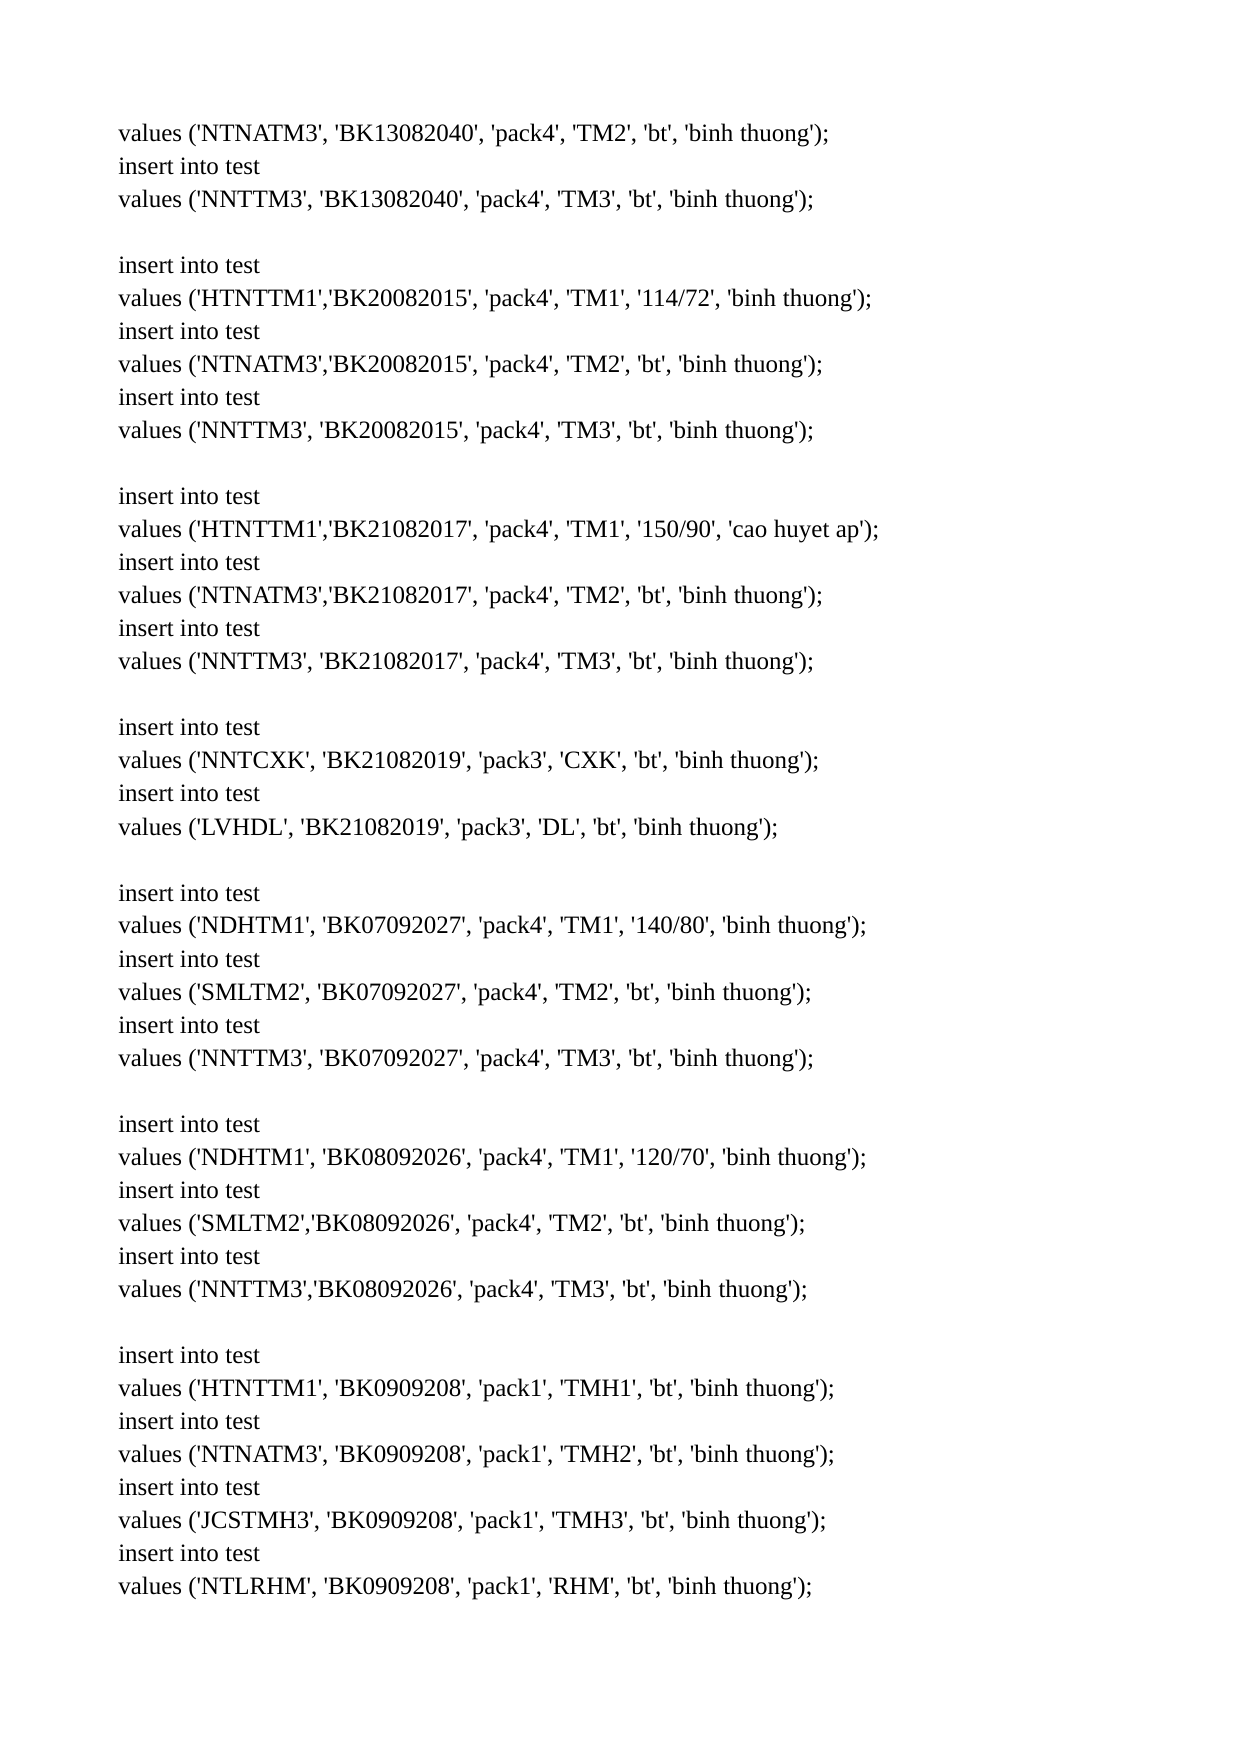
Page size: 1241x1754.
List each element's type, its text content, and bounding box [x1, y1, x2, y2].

text insert into test [118, 878, 1122, 906]
text insert into test [118, 1175, 1122, 1203]
text values ('HTNTTM1','BK21082017', 'pack4', 'TM1', '150/90', 'cao huyet ap'); [118, 514, 1122, 543]
text values ('SMLTM2','BK08092026', 'pack4', 'TM2', 'bt', 'binh thuong'); [118, 1208, 1122, 1237]
text insert into test [118, 778, 1122, 807]
text insert into test [118, 1010, 1122, 1038]
text values ('NDHTM1', 'BK08092026', 'pack4', 'TM1', '120/70', 'binh thuong'); [118, 1142, 1122, 1171]
text insert into test [118, 1538, 1122, 1567]
text values ('NTNATM3','BK20082015', 'pack4', 'TM2', 'bt', 'binh thuong'); [118, 349, 1122, 378]
text values ('NTNATM3', 'BK13082040', 'pack4', 'TM2', 'bt', 'binh thuong'); [118, 118, 1122, 147]
text insert into test [118, 316, 1122, 345]
text insert into test [118, 1109, 1122, 1137]
text values ('NTNATM3', 'BK0909208', 'pack1', 'TMH2', 'bt', 'binh thuong'); [118, 1439, 1122, 1468]
text values ('NTLRHM', 'BK0909208', 'pack1', 'RHM', 'bt', 'binh thuong'); [118, 1571, 1122, 1600]
text insert into test [118, 481, 1122, 510]
text values ('NTNATM3','BK21082017', 'pack4', 'TM2', 'bt', 'binh thuong'); [118, 580, 1122, 609]
text insert into test [118, 1406, 1122, 1435]
text values ('NDHTM1', 'BK07092027', 'pack4', 'TM1', '140/80', 'binh thuong'); [118, 911, 1122, 939]
text values ('LVHDL', 'BK21082019', 'pack3', 'DL', 'bt', 'binh thuong'); [118, 812, 1122, 840]
text insert into test [118, 944, 1122, 972]
text values ('NNTTM3', 'BK21082017', 'pack4', 'TM3', 'bt', 'binh thuong'); [118, 646, 1122, 675]
text insert into test [118, 547, 1122, 576]
text insert into test [118, 712, 1122, 741]
text values ('NNTCXK', 'BK21082019', 'pack3', 'CXK', 'bt', 'binh thuong'); [118, 746, 1122, 774]
text insert into test [118, 382, 1122, 411]
text values ('HTNTTM1', 'BK0909208', 'pack1', 'TMH1', 'bt', 'binh thuong'); [118, 1373, 1122, 1402]
text insert into test [118, 250, 1122, 279]
text values ('NNTTM3', 'BK13082040', 'pack4', 'TM3', 'bt', 'binh thuong'); [118, 184, 1122, 213]
text values ('NNTTM3', 'BK20082015', 'pack4', 'TM3', 'bt', 'binh thuong'); [118, 415, 1122, 444]
text values ('SMLTM2', 'BK07092027', 'pack4', 'TM2', 'bt', 'binh thuong'); [118, 977, 1122, 1005]
text insert into test [118, 1241, 1122, 1269]
text insert into test [118, 613, 1122, 642]
text values ('JCSTMH3', 'BK0909208', 'pack1', 'TMH3', 'bt', 'binh thuong'); [118, 1505, 1122, 1534]
text values ('HTNTTM1','BK20082015', 'pack4', 'TM1', '114/72', 'binh thuong'); [118, 283, 1122, 312]
text insert into test [118, 151, 1122, 180]
text insert into test [118, 1340, 1122, 1369]
text values ('NNTTM3', 'BK07092027', 'pack4', 'TM3', 'bt', 'binh thuong'); [118, 1043, 1122, 1071]
text values ('NNTTM3','BK08092026', 'pack4', 'TM3', 'bt', 'binh thuong'); [118, 1274, 1122, 1303]
text insert into test [118, 1472, 1122, 1501]
